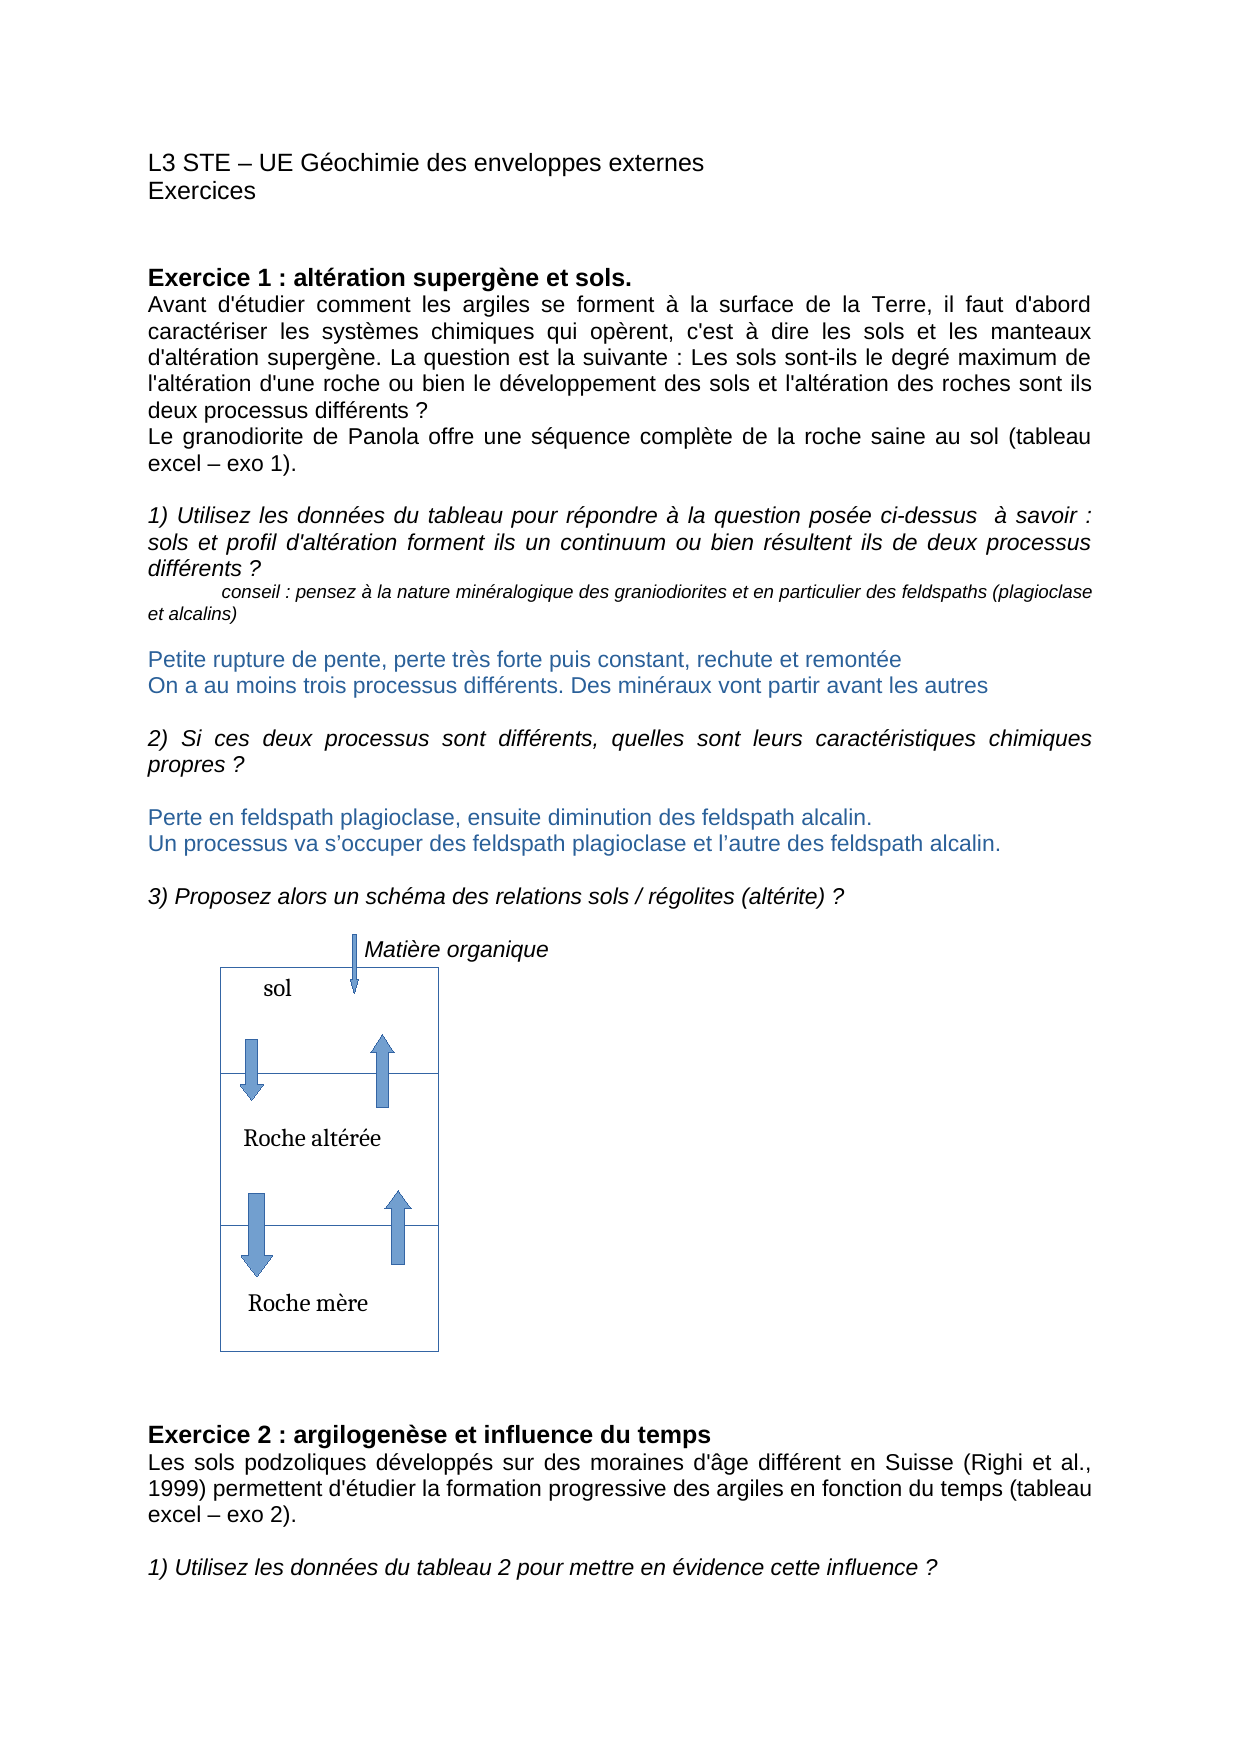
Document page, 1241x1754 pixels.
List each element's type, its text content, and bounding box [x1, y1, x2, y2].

text 2) Si ces deux processus sont différents, quelles sont leurs caractéristiques chimiques propres ? [148, 725, 1093, 778]
text 1) Utilisez les données du tableau pour répondre à la question posée ci-dessus à savoir : sols et profil d'altération forment ils un continuum ou bien résultent ils de deux processus différents ? [148, 502, 1093, 581]
text Avant d'étudier comment les argiles se forment à la surface de la Terre, il faut d'abord caractériser les systèmes chimiques qui opèrent, c'est à dire les sols et les manteaux d'altération supergène. La question est la suivante : Les sols sont-ils le degré maximum de l'altération d'une roche ou bien le développement des sols et l'altération des roches sont ils deux processus différents ? [148, 291, 1093, 423]
text Perte en feldspath plagioclase, ensuite diminution des feldspath alcalin. [148, 804, 1093, 830]
text Petite rupture de pente, perte très forte puis constant, rechute et remontée [148, 646, 1093, 672]
text 3) Proposez alors un schéma des relations sols / régolites (altérite) ? [148, 883, 1093, 909]
text Les sols podzoliques développés sur des moraines d'âge différent en Suisse (Righi et al., 1999) permettent d'étudier la formation progressive des argiles en fonction du temps (tableau excel – exo 2). [148, 1448, 1093, 1528]
text 1) Utilisez les données du tableau 2 pour mettre en évidence cette influence ? [148, 1554, 1093, 1580]
text Exercices [148, 176, 1093, 205]
text Un processus va s’occuper des feldspath plagioclase et l’autre des feldspath alcalin. [148, 830, 1093, 857]
text Le granodiorite de Panola offre une séquence complète de la roche saine au sol (tableau excel – exo 1). [148, 423, 1093, 476]
text Exercice 2 : argilogenèse et influence du temps [148, 1420, 1093, 1448]
text [148, 936, 352, 962]
text On a au moins trois processus différents. Des minéraux vont partir avant les autres [148, 672, 1093, 699]
text conseil : pensez à la nature minéralogique des graniodiorites et en particulier des feldspaths (plagioclase et alcalins) [148, 581, 1093, 624]
text Exercice 1 : altération supergène et sols. [148, 263, 1093, 291]
text Matière organique [357, 936, 1093, 962]
text L3 STE – UE Géochimie des enveloppes externes [148, 148, 1093, 176]
